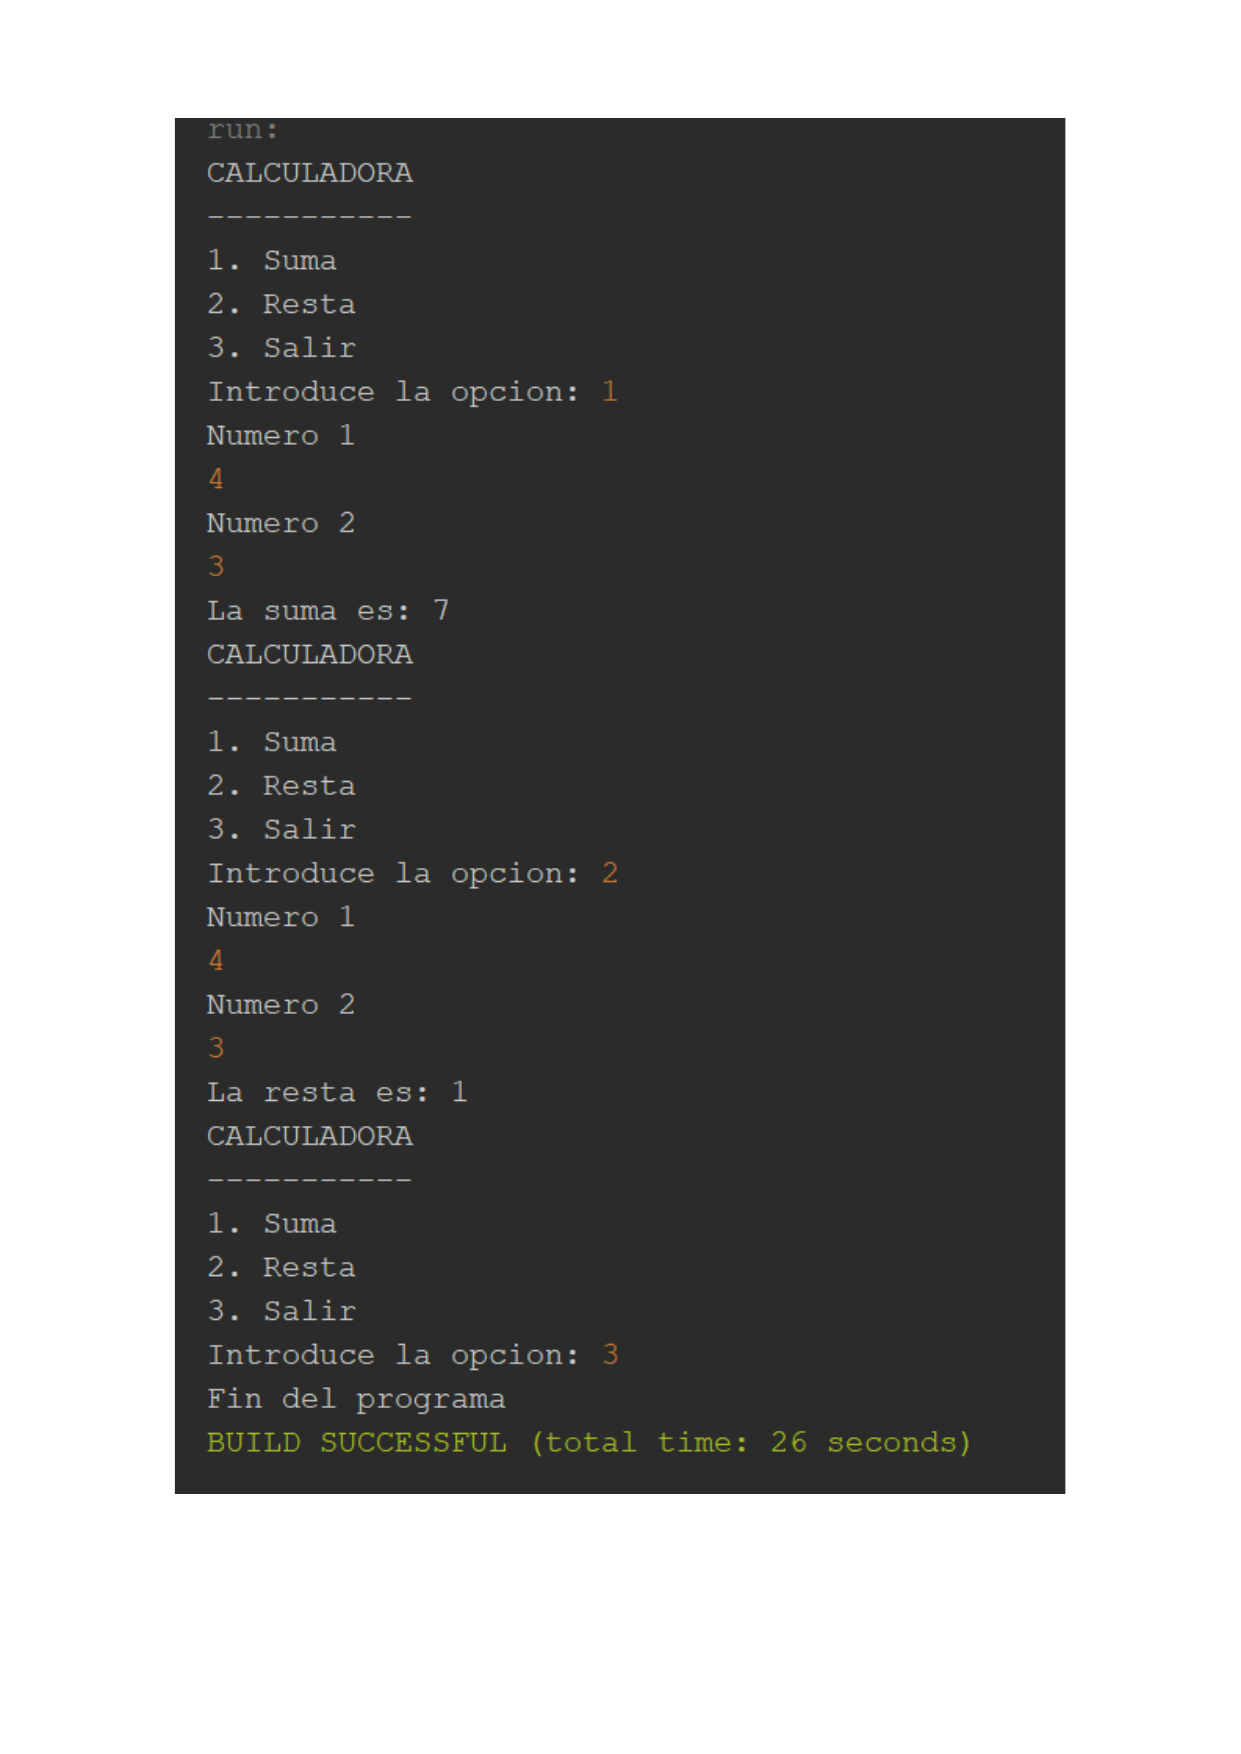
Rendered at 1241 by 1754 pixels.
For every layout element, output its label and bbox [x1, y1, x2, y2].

picture [174, 118, 1066, 1494]
